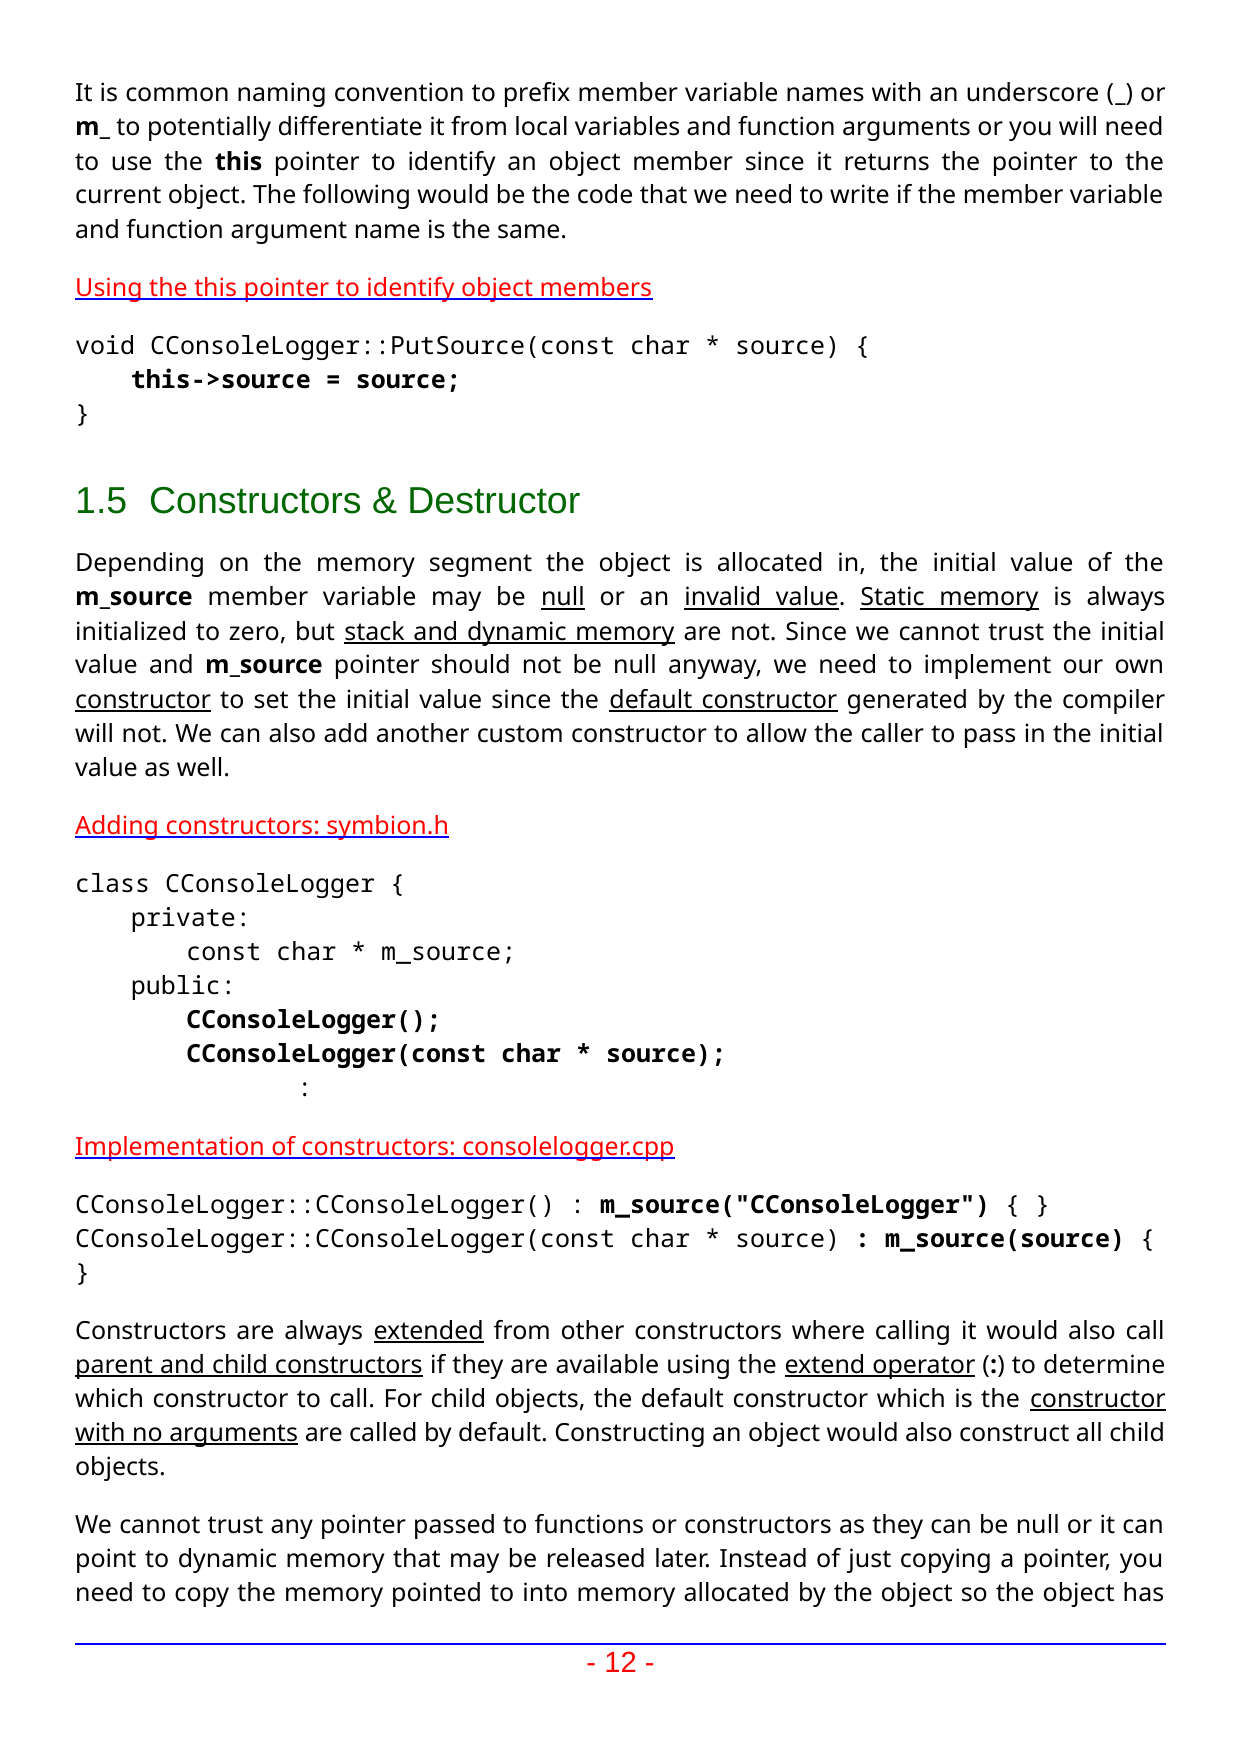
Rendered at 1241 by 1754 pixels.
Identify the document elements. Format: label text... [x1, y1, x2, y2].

text It is common naming convention to prefix member variable names with an underscore (_) or m_ to potentially differentiate it from local variables and function arguments or you will need to use the this pointer to identify an object member since it returns the pointer to the current object. The following would be the code that we need to write if the member variable and function argument name is the same. [75, 75, 1166, 245]
text We cannot trust any pointer passed to functions or constructors as they can be null or it can point to dynamic memory that may be released later. Instead of just copying a pointer, you need to copy the memory pointed to into memory allocated by the object so the object has [75, 1507, 1166, 1609]
text CConsoleLogger::CConsoleLogger() : m_source("CConsoleLogger") { } [75, 1186, 1166, 1220]
text } [75, 396, 1166, 430]
text 1.5 Constructors & Destructor [75, 478, 1166, 521]
text Depending on the memory segment the object is allocated in, the initial value of the m_source member variable may be null or an invalid value. Static memory is always initialized to zero, but stack and dynamic memory are not. Since we cannot trust the initial value and m_source pointer should not be null anyway, we need to implement our own constructor to set the initial value since the default constructor generated by the compiler will not. We can also add another custom constructor to allow the caller to pass in the initial value as well. [75, 545, 1166, 783]
text : [75, 1070, 1166, 1104]
text CConsoleLogger(const char * source); [75, 1036, 1166, 1070]
text Constructors are always extended from other constructors where calling it would also call parent and child constructors if they are available using the extend operator (:) to determine which constructor to call. For child objects, the default constructor which is the constructor with no arguments are called by default. Constructing an object would also construct all child objects. [75, 1312, 1166, 1483]
text this->source = source; [75, 362, 1166, 396]
text Using the this pointer to identify object members [75, 269, 1166, 303]
text CConsoleLogger::CConsoleLogger(const char * source) : m_source(source) { } [75, 1220, 1166, 1288]
text void CConsoleLogger::PutSource(const char * source) { [75, 327, 1166, 362]
text Adding constructors: symbion.h [75, 807, 1166, 842]
text CConsoleLogger(); [75, 1002, 1166, 1036]
text const char * m_source; [75, 934, 1166, 968]
text private: [75, 900, 1166, 934]
text Implementation of constructors: consolelogger.cpp [75, 1128, 1166, 1162]
text class CConsoleLogger { [75, 866, 1166, 900]
text public: [75, 968, 1166, 1002]
